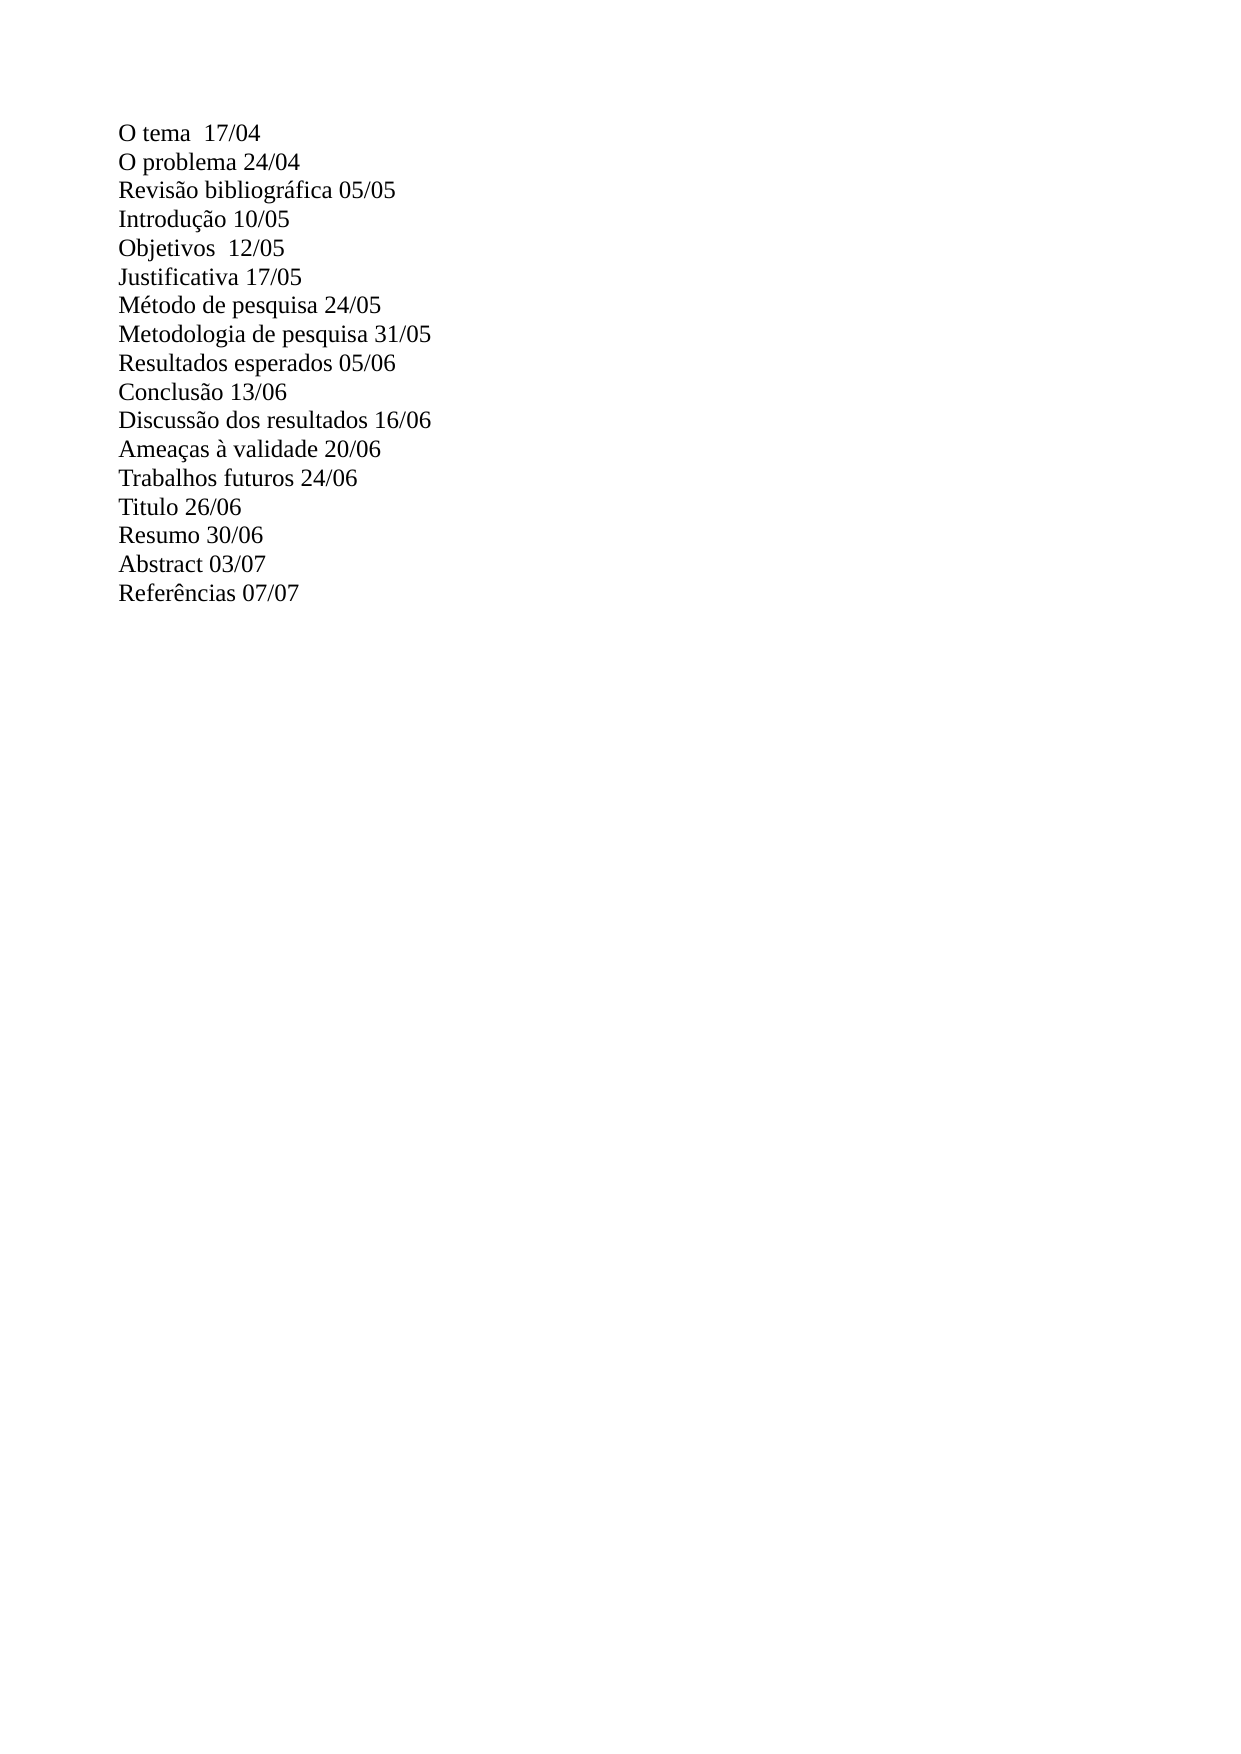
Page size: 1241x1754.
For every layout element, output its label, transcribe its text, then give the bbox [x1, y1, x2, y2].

text Objetivos 12/05 [118, 233, 1122, 262]
text Conclusão 13/06 [118, 377, 1122, 406]
text Introdução 10/05 [118, 204, 1122, 233]
text Titulo 26/06 [118, 492, 1122, 521]
text Resultados esperados 05/06 [118, 348, 1122, 377]
text Justificativa 17/05 [118, 262, 1122, 291]
text Resumo 30/06 [118, 521, 1122, 549]
text Discussão dos resultados 16/06 [118, 406, 1122, 434]
text O tema 17/04 [118, 118, 1122, 147]
text Ameaças à validade 20/06 [118, 434, 1122, 463]
text O problema 24/04 [118, 147, 1122, 176]
text Trabalhos futuros 24/06 [118, 463, 1122, 492]
text Abstract 03/07 [118, 549, 1122, 578]
text Metodologia de pesquisa 31/05 [118, 319, 1122, 348]
text Método de pesquisa 24/05 [118, 291, 1122, 319]
text Revisão bibliográfica 05/05 [118, 176, 1122, 204]
text Referências 07/07 [118, 578, 1122, 607]
